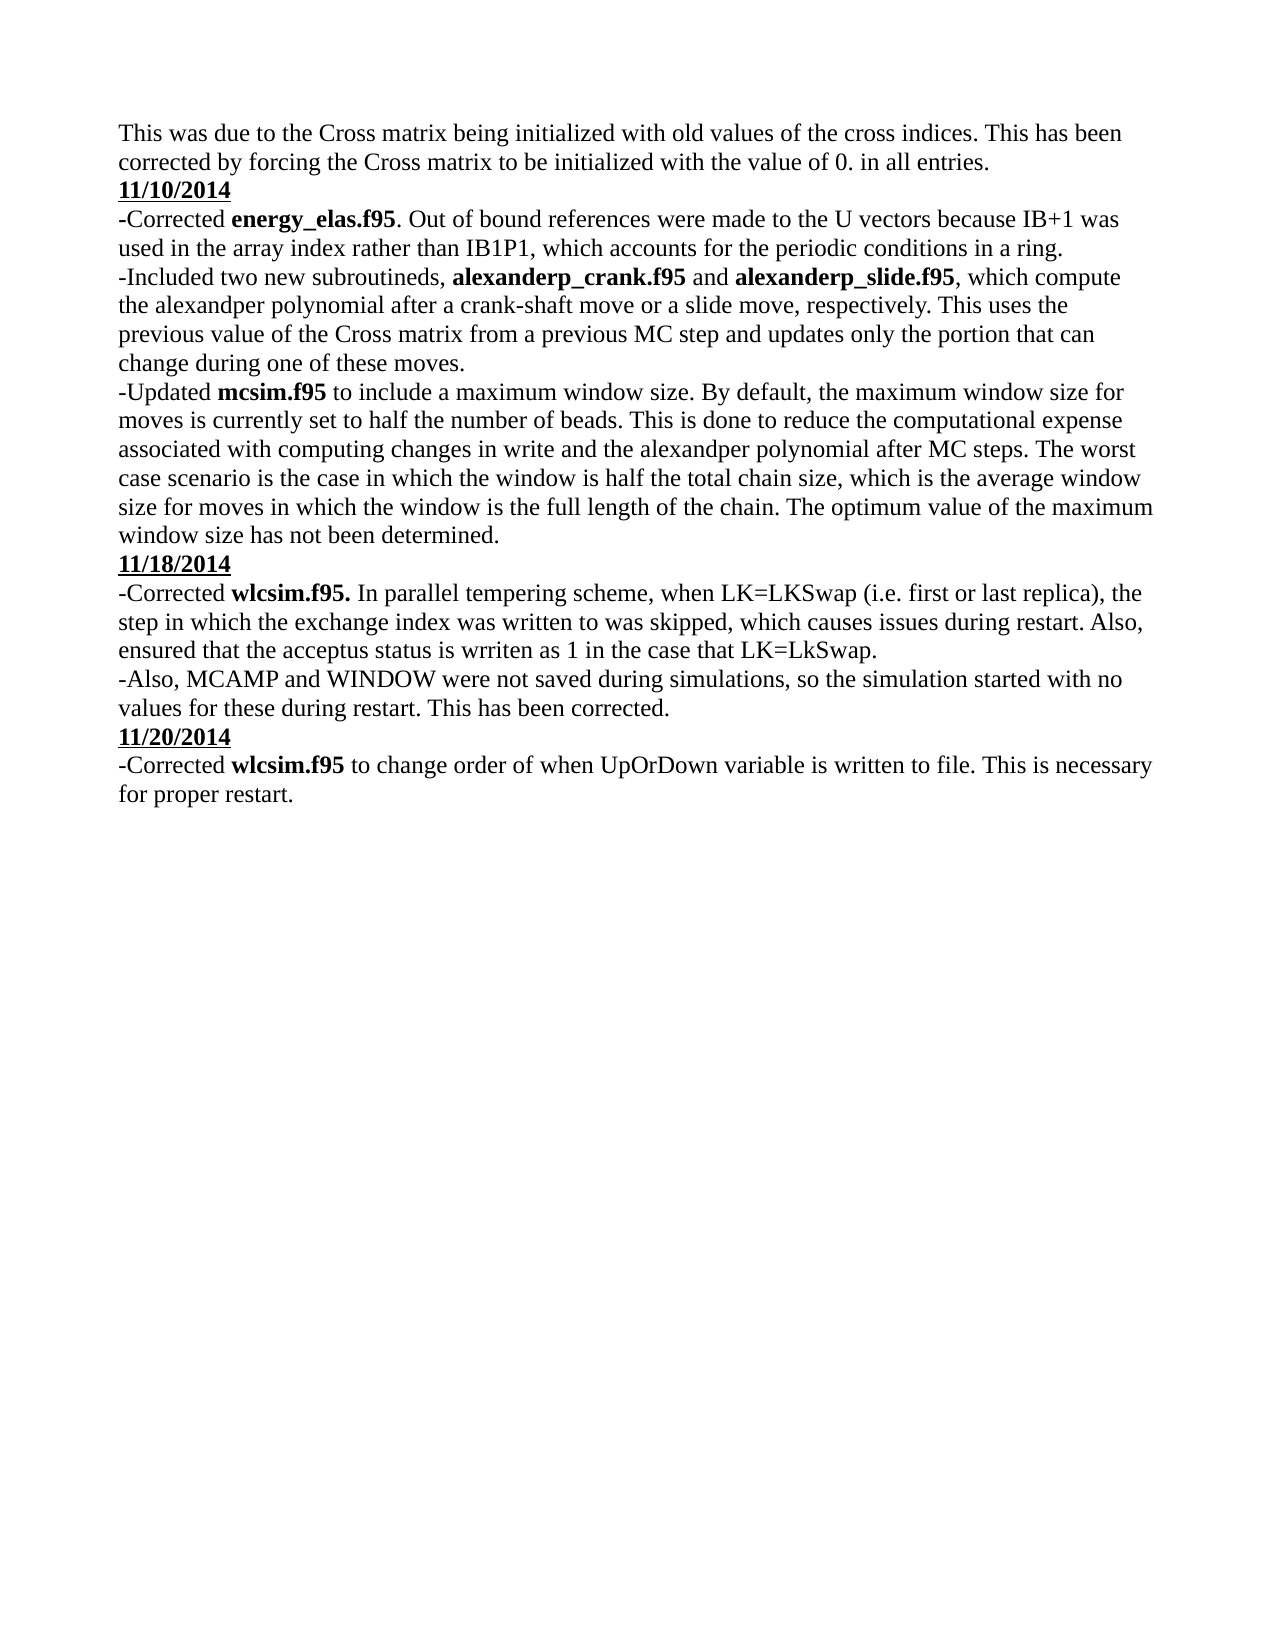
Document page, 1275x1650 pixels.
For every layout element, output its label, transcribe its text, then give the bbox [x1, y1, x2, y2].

text 11/18/2014 [118, 549, 1157, 578]
text -Also, MCAMP and WINDOW were not saved during simulations, so the simulation started with no values for these during restart. This has been corrected. [118, 664, 1157, 722]
text -Updated mcsim.f95 to include a maximum window size. By default, the maximum window size for moves is currently set to half the number of beads. This is done to reduce the computational expense associated with computing changes in write and the alexandper polynomial after MC steps. The worst case scenario is the case in which the window is half the total chain size, which is the average window size for moves in which the window is the full length of the chain. The optimum value of the maximum window size has not been determined. [118, 377, 1157, 549]
text This was due to the Cross matrix being initialized with old values of the cross indices. This has been corrected by forcing the Cross matrix to be initialized with the value of 0. in all entries. [118, 118, 1157, 176]
text 11/20/2014 [118, 722, 1157, 751]
text 11/10/2014 [118, 176, 1157, 204]
text -Corrected wlcsim.f95 to change order of when UpOrDown variable is written to file. This is necessary for proper restart. [118, 751, 1157, 808]
text -Corrected energy_elas.f95. Out of bound references were made to the U vectors because IB+1 was used in the array index rather than IB1P1, which accounts for the periodic conditions in a ring. [118, 204, 1157, 262]
text -Corrected wlcsim.f95. In parallel tempering scheme, when LK=LKSwap (i.e. first or last replica), the step in which the exchange index was written to was skipped, which causes issues during restart. Also, ensured that the acceptus status is wrriten as 1 in the case that LK=LkSwap. [118, 578, 1157, 664]
text -Included two new subroutineds, alexanderp_crank.f95 and alexanderp_slide.f95, which compute the alexandper polynomial after a crank-shaft move or a slide move, respectively. This uses the previous value of the Cross matrix from a previous MC step and updates only the portion that can change during one of these moves. [118, 262, 1157, 377]
